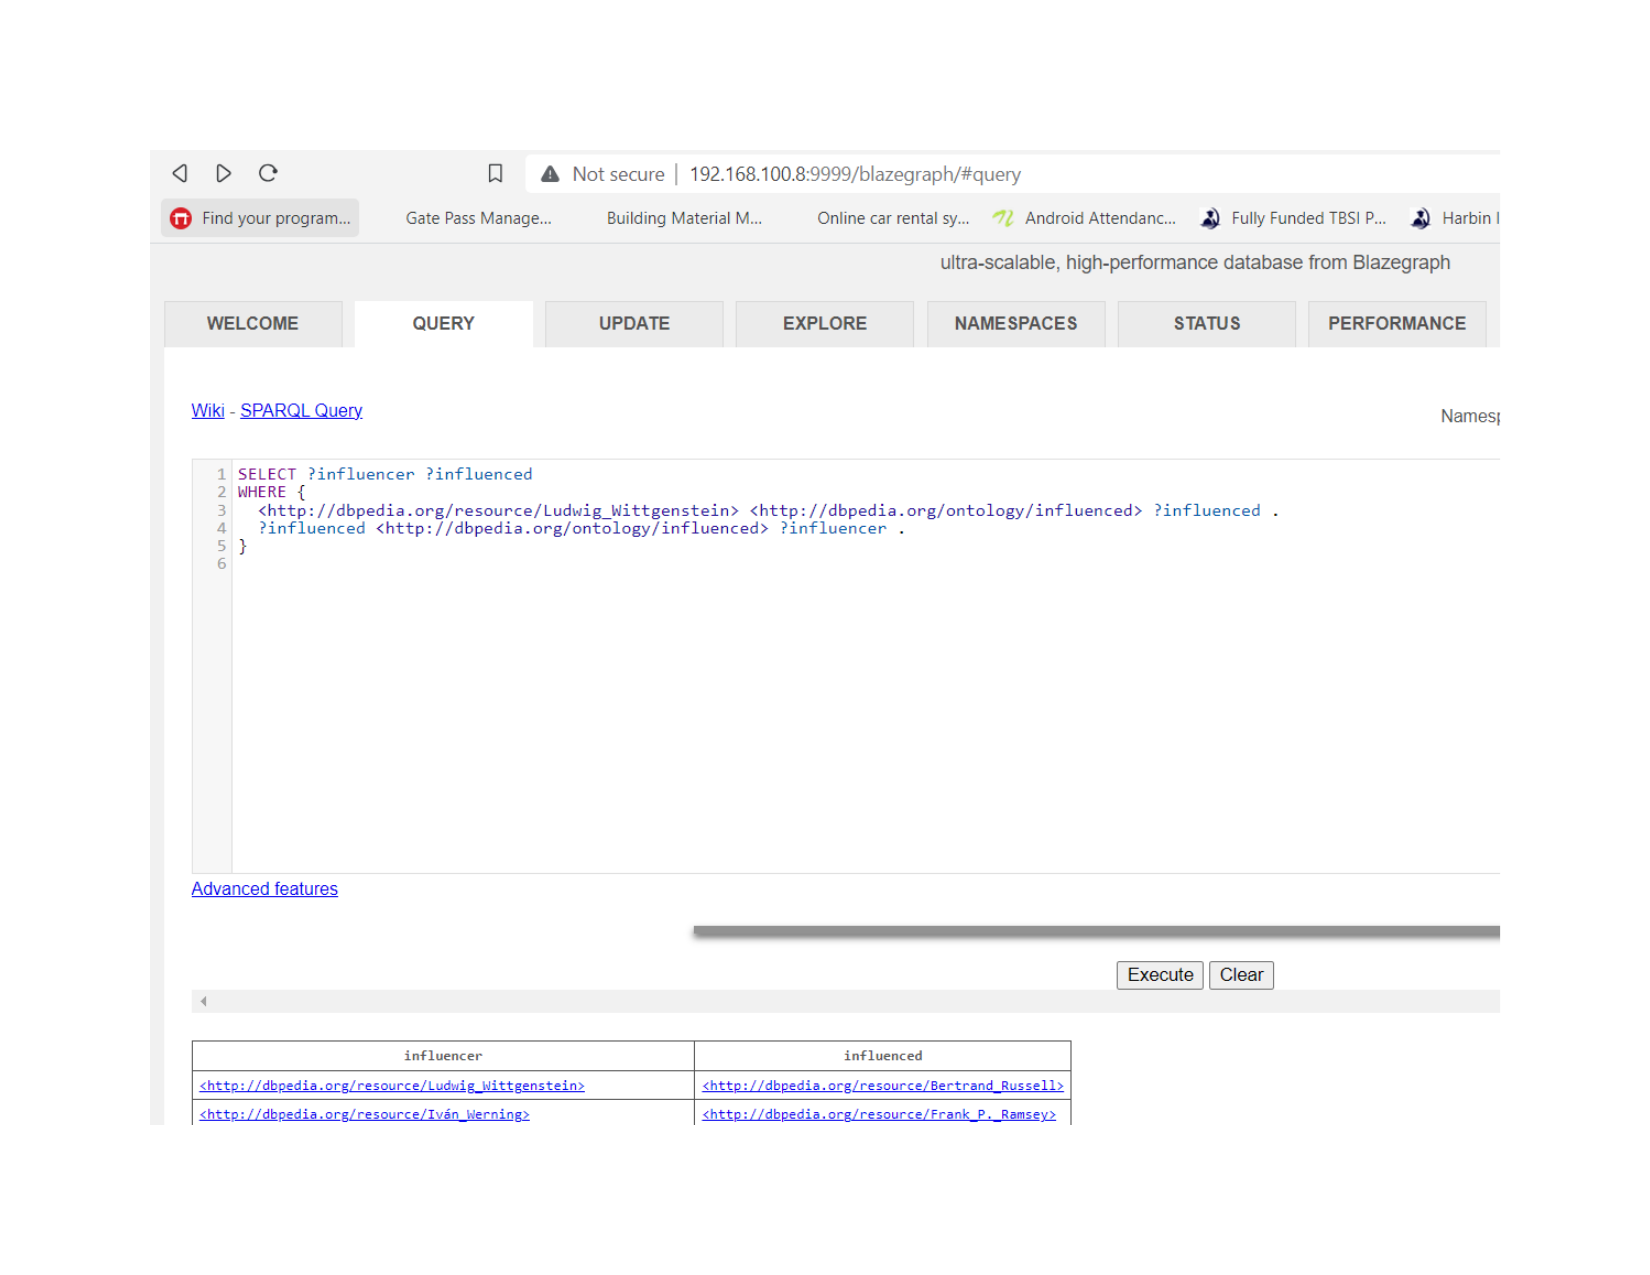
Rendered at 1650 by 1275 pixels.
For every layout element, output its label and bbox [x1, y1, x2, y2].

picture [150, 150, 1500, 1125]
